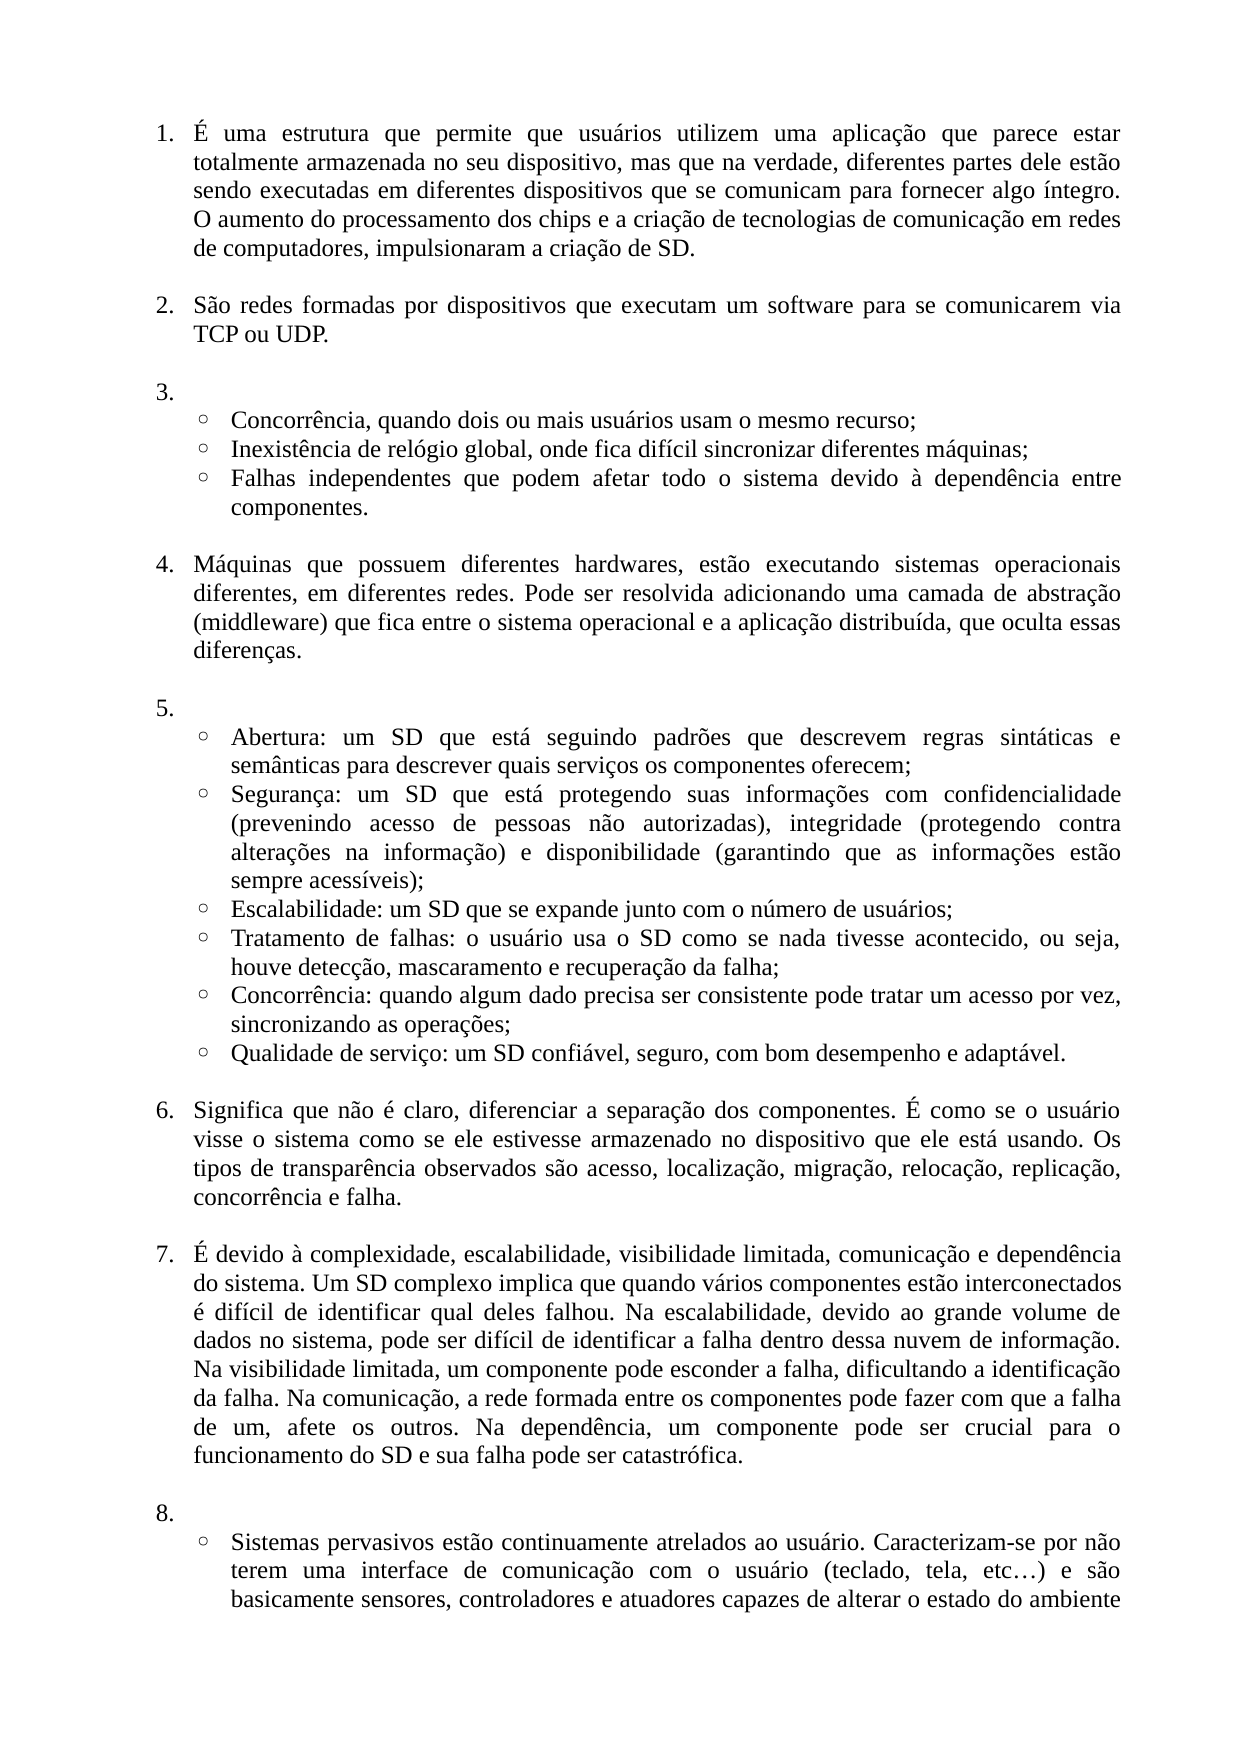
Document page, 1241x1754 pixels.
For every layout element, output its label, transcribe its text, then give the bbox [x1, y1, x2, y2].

list Significa que não é claro, diferenciar a separação dos componentes. É como se o usuário visse o sistema como se ele estivesse armazenado no dispositivo que ele está usando. Os tipos de transparência observados são acesso, localização, migração, relocação, replicação, concorrência e falha. [156, 1096, 1122, 1211]
list É devido à complexidade, escalabilidade, visibilidade limitada, comunicação e dependência do sistema. Um SD complexo implica que quando vários componentes estão interconectados é difícil de identificar qual deles falhou. Na escalabilidade, devido ao grande volume de dados no sistema, pode ser difícil de identificar a falha dentro dessa nuvem de informação. Na visibilidade limitada, um componente pode esconder a falha, dificultando a identificação da falha. Na comunicação, a rede formada entre os componentes pode fazer com que a falha de um, afete os outros. Na dependência, um componente pode ser crucial para o funcionamento do SD e sua falha pode ser catastrófica. [156, 1239, 1122, 1469]
list Escalabilidade: um SD que se expande junto com o número de usuários; [193, 894, 1122, 923]
list Máquinas que possuem diferentes hardwares, estão executando sistemas operacionais diferentes, em diferentes redes. Pode ser resolvida adicionando uma camada de abstração (middleware) que fica entre o sistema operacional e a aplicação distribuída, que oculta essas diferenças. [156, 549, 1122, 664]
list Concorrência: quando algum dado precisa ser consistente pode tratar um acesso por vez, sincronizando as operações; [193, 981, 1122, 1038]
list É uma estrutura que permite que usuários utilizem uma aplicação que parece estar totalmente armazenada no seu dispositivo, mas que na verdade, diferentes partes dele estão sendo executadas em diferentes dispositivos que se comunicam para fornecer algo íntegro. O aumento do processamento dos chips e a criação de tecnologias de comunicação em redes de computadores, impulsionaram a criação de SD. [156, 118, 1122, 262]
list Qualidade de serviço: um SD confiável, seguro, com bom desempenho e adaptável. [193, 1038, 1122, 1067]
list Abertura: um SD que está seguindo padrões que descrevem regras sintáticas e semânticas para descrever quais serviços os componentes oferecem; [193, 722, 1122, 779]
list Inexistência de relógio global, onde fica difícil sincronizar diferentes máquinas; [193, 434, 1122, 463]
list Sistemas pervasivos estão continuamente atrelados ao usuário. Caracterizam-se por não terem uma interface de comunicação com o usuário (teclado, tela, etc…) e são basicamente sensores, controladores e atuadores capazes de alterar o estado do ambiente [193, 1527, 1122, 1613]
list Concorrência, quando dois ou mais usuários usam o mesmo recurso; [193, 406, 1122, 434]
list Segurança: um SD que está protegendo suas informações com confidencialidade (prevenindo acesso de pessoas não autorizadas), integridade (protegendo contra alterações na informação) e disponibilidade (garantindo que as informações estão sempre acessíveis); [193, 779, 1122, 894]
list São redes formadas por dispositivos que executam um software para se comunicarem via TCP ou UDP. [156, 291, 1122, 348]
list Falhas independentes que podem afetar todo o sistema devido à dependência entre componentes. [193, 463, 1122, 521]
list Tratamento de falhas: o usuário usa o SD como se nada tivesse acontecido, ou seja, houve detecção, mascaramento e recuperação da falha; [193, 923, 1122, 981]
